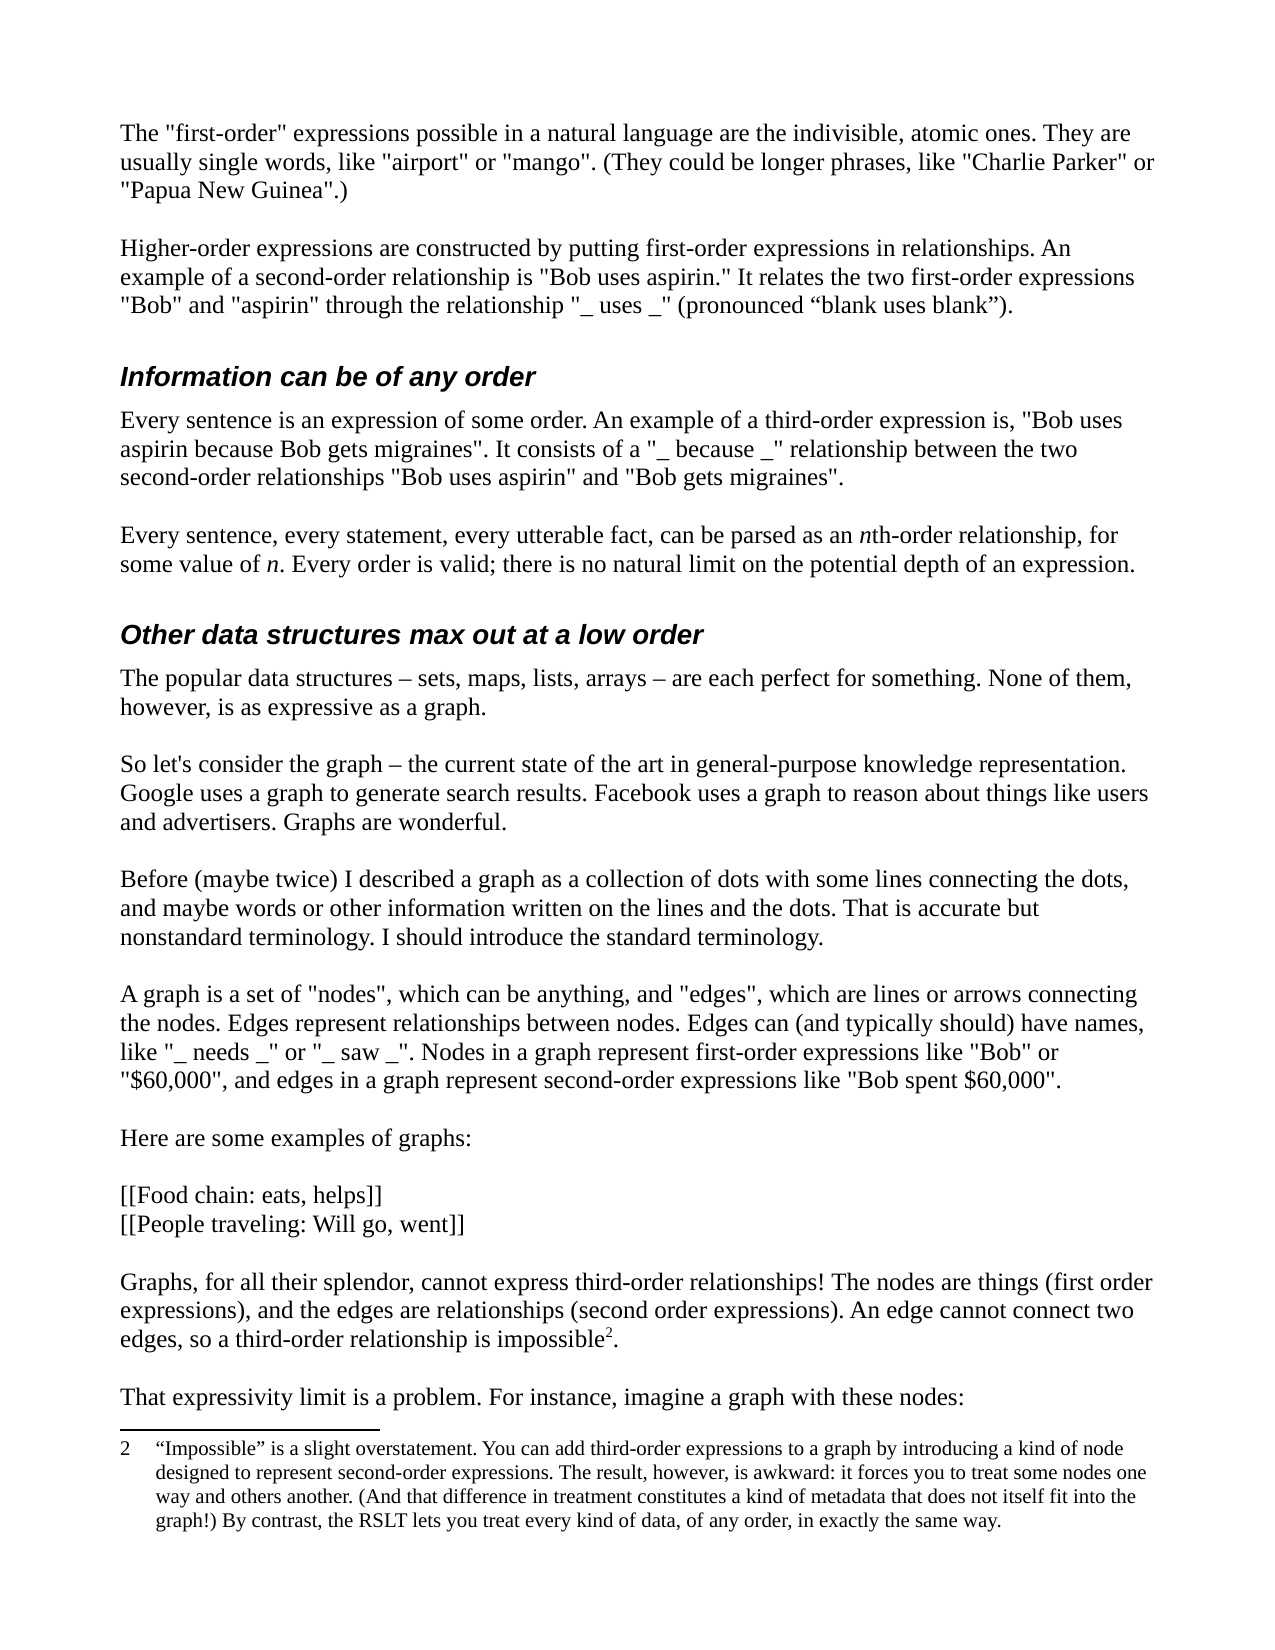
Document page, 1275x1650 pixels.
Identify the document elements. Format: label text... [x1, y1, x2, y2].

text Higher-order expressions are constructed by putting first-order expressions in relationships. An example of a second-order relationship is "Bob uses aspirin." It relates the two first-order expressions "Bob" and "aspirin" through the relationship "_ uses _" (pronounced “blank uses blank”). [120, 233, 1155, 319]
subtitle Other data structures max out at a low order [120, 619, 1155, 651]
text The "first-order" expressions possible in a natural language are the indivisible, atomic ones. They are usually single words, like "airport" or "mango". (They could be longer phrases, like "Charlie Parker" or "Papua New Guinea".) [120, 118, 1155, 204]
text Every sentence, every statement, every utterable fact, can be parsed as an nth-order relationship, for some value of n. Every order is valid; there is no natural limit on the potential depth of an expression. [120, 520, 1155, 577]
text The popular data structures – sets, maps, lists, arrays – are each perfect for something. None of them, however, is as expressive as a graph. [120, 663, 1155, 721]
text So let's consider the graph – the current state of the art in general-purpose knowledge representation. Google uses a graph to generate search results. Facebook uses a graph to reason about things like users and advertisers. Graphs are wonderful. [120, 749, 1155, 836]
text Every sentence is an expression of some order. An example of a third-order expression is, "Bob uses aspirin because Bob gets migraines". It consists of a "_ because _" relationship between the two second-order relationships "Bob uses aspirin" and "Bob gets migraines". [120, 405, 1155, 491]
text Before (maybe twice) I described a graph as a collection of dots with some lines connecting the dots, and maybe words or other information written on the lines and the dots. That is accurate but nonstandard terminology. I should introduce the standard terminology. [120, 864, 1155, 951]
text [[Food chain: eats, helps]] [120, 1181, 1155, 1209]
text A graph is a set of "nodes", which can be anything, and "edges", which are lines or arrows connecting the nodes. Edges represent relationships between nodes. Edges can (and typically should) have names, like "_ needs _" or "_ saw _". Nodes in a graph represent first-order expressions like "Bob" or "$60,000", and edges in a graph represent second-order expressions like "Bob spent $60,000". [120, 979, 1155, 1094]
text Graphs, for all their splendor, cannot express third-order relationships! The nodes are things (first order expressions), and the edges are relationships (second order expressions). An edge cannot connect two edges, so a third-order relationship is impossible. That expressivity limit is a problem. For instance, imagine a graph with these nodes: [120, 1267, 1155, 1411]
text Here are some examples of graphs: [120, 1123, 1155, 1152]
text [[People traveling: Will go, went]] [120, 1209, 1155, 1238]
subtitle Information can be of any order [120, 361, 1155, 392]
text “Impossible” is a slight overstatement. You can add third-order expressions to a graph by introducing a kind of node designed to represent second-order expressions. The result, however, is awkward: it forces you to treat some nodes one way and others another. (And that difference in treatment constitutes a kind of metadata that does not itself fit into the graph!) By contrast, the RSLT lets you treat every kind of data, of any order, in exactly the same way. [120, 1436, 1155, 1532]
